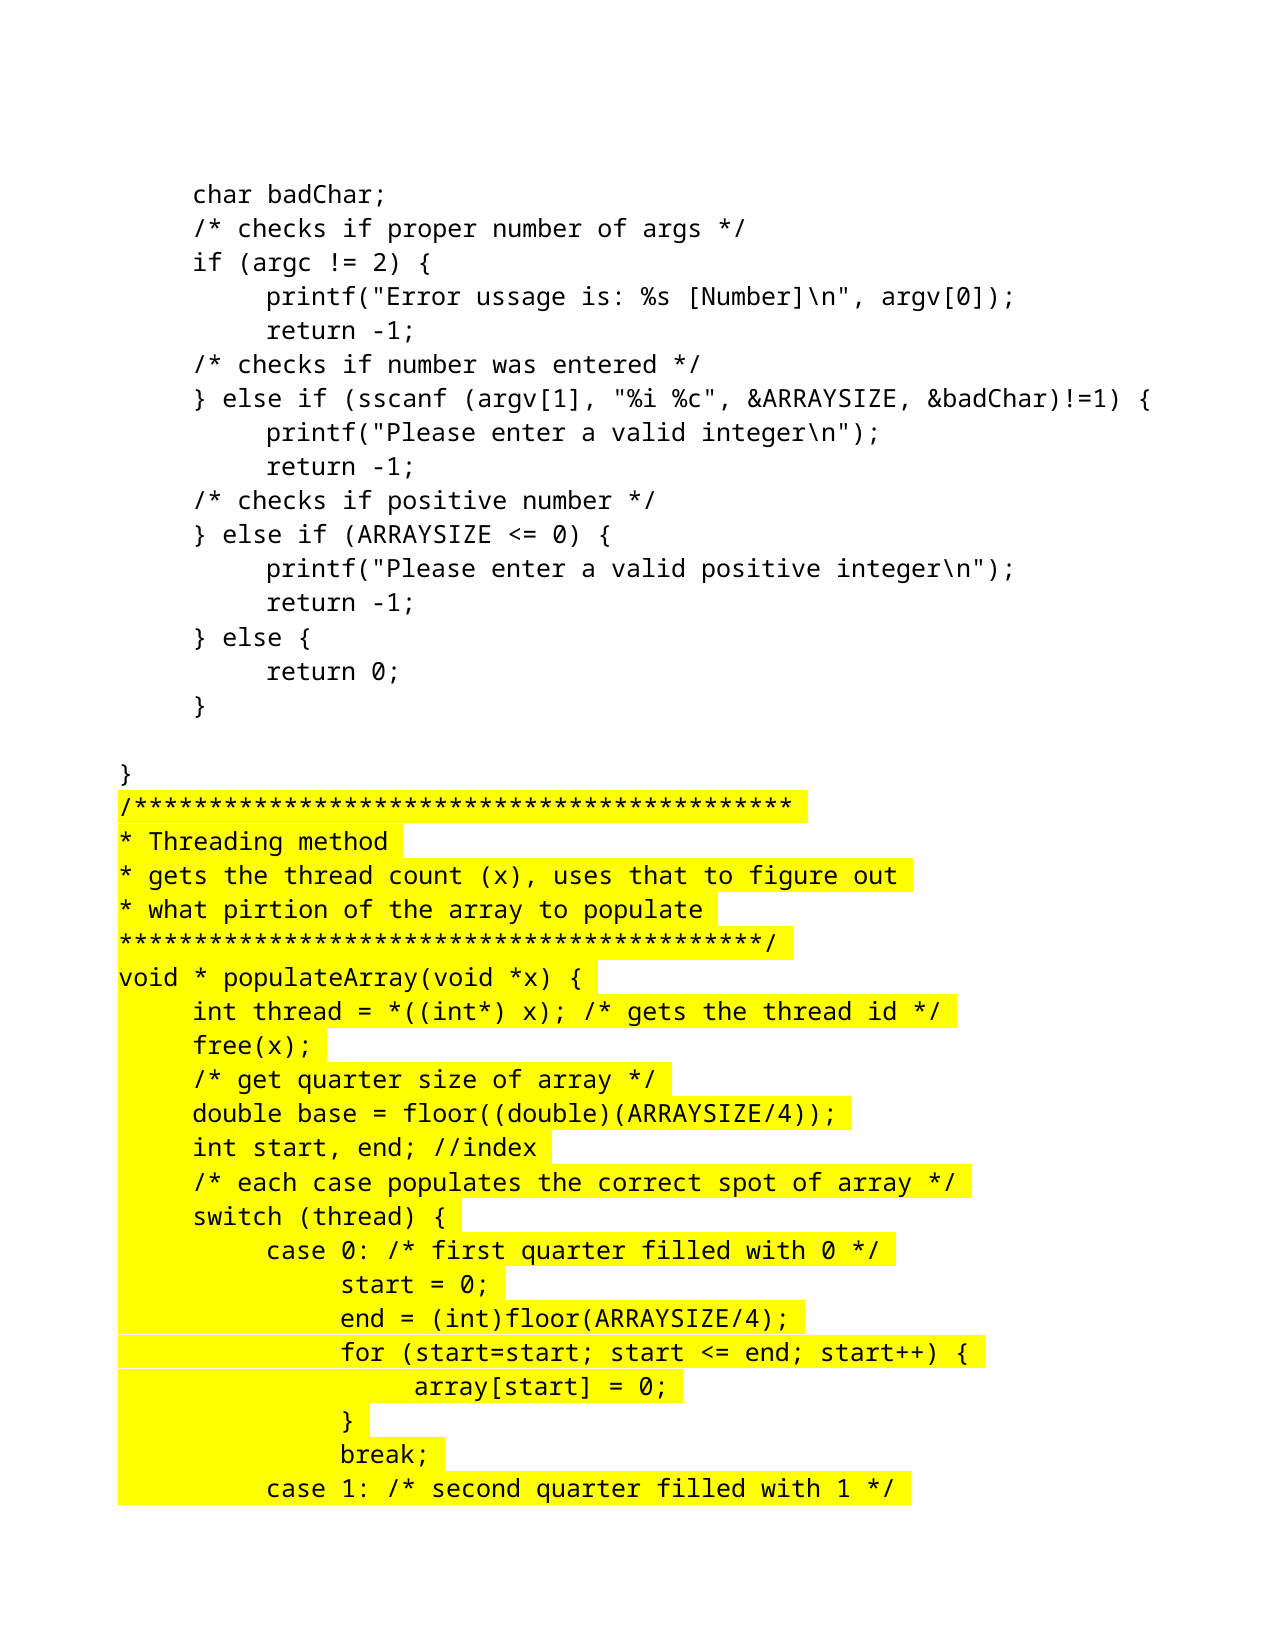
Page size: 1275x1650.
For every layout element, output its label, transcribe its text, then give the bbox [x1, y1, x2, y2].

text } [118, 1403, 1157, 1437]
text /* get quarter size of array */ [118, 1062, 1157, 1096]
text array[start] = 0; [118, 1368, 1157, 1403]
text printf("Please enter a valid positive integer\n"); [118, 551, 1157, 585]
text return 0; [118, 653, 1157, 687]
text /******************************************** [118, 789, 1157, 823]
text return -1; [118, 313, 1157, 347]
text * Threading method [118, 823, 1157, 858]
text case 0: /* first quarter filled with 0 */ [118, 1232, 1157, 1266]
text case 1: /* second quarter filled with 1 */ [118, 1471, 1157, 1505]
text if (argc != 2) { [118, 244, 1157, 278]
text void * populateArray(void *x) { [118, 960, 1157, 994]
text * gets the thread count (x), uses that to figure out [118, 858, 1157, 892]
text start = 0; [118, 1266, 1157, 1300]
text return -1; [118, 585, 1157, 619]
text } [118, 755, 1157, 789]
text } else { [118, 619, 1157, 653]
text double base = floor((double)(ARRAYSIZE/4)); [118, 1096, 1157, 1130]
text /* each case populates the correct spot of array */ [118, 1164, 1157, 1198]
text /* checks if proper number of args */ [118, 210, 1157, 244]
text /* checks if number was entered */ [118, 347, 1157, 381]
text int thread = *((int*) x); /* gets the thread id */ [118, 994, 1157, 1028]
text switch (thread) { [118, 1198, 1157, 1232]
text return -1; [118, 449, 1157, 483]
text int start, end; //index [118, 1130, 1157, 1164]
text } else if (ARRAYSIZE <= 0) { [118, 517, 1157, 551]
text } else if (sscanf (argv[1], "%i %c", &ARRAYSIZE, &badChar)!=1) { [118, 381, 1157, 415]
text break; [118, 1437, 1157, 1471]
text char badChar; [118, 176, 1157, 210]
text /* checks if positive number */ [118, 483, 1157, 517]
text } [118, 687, 1157, 721]
text end = (int)floor(ARRAYSIZE/4); [118, 1300, 1157, 1334]
text *******************************************/ [118, 926, 1157, 960]
text printf("Please enter a valid integer\n"); [118, 415, 1157, 449]
text free(x); [118, 1028, 1157, 1062]
text * what pirtion of the array to populate [118, 892, 1157, 926]
text for (start=start; start <= end; start++) { [118, 1334, 1157, 1368]
text printf("Error ussage is: %s [Number]\n", argv[0]); [118, 278, 1157, 313]
